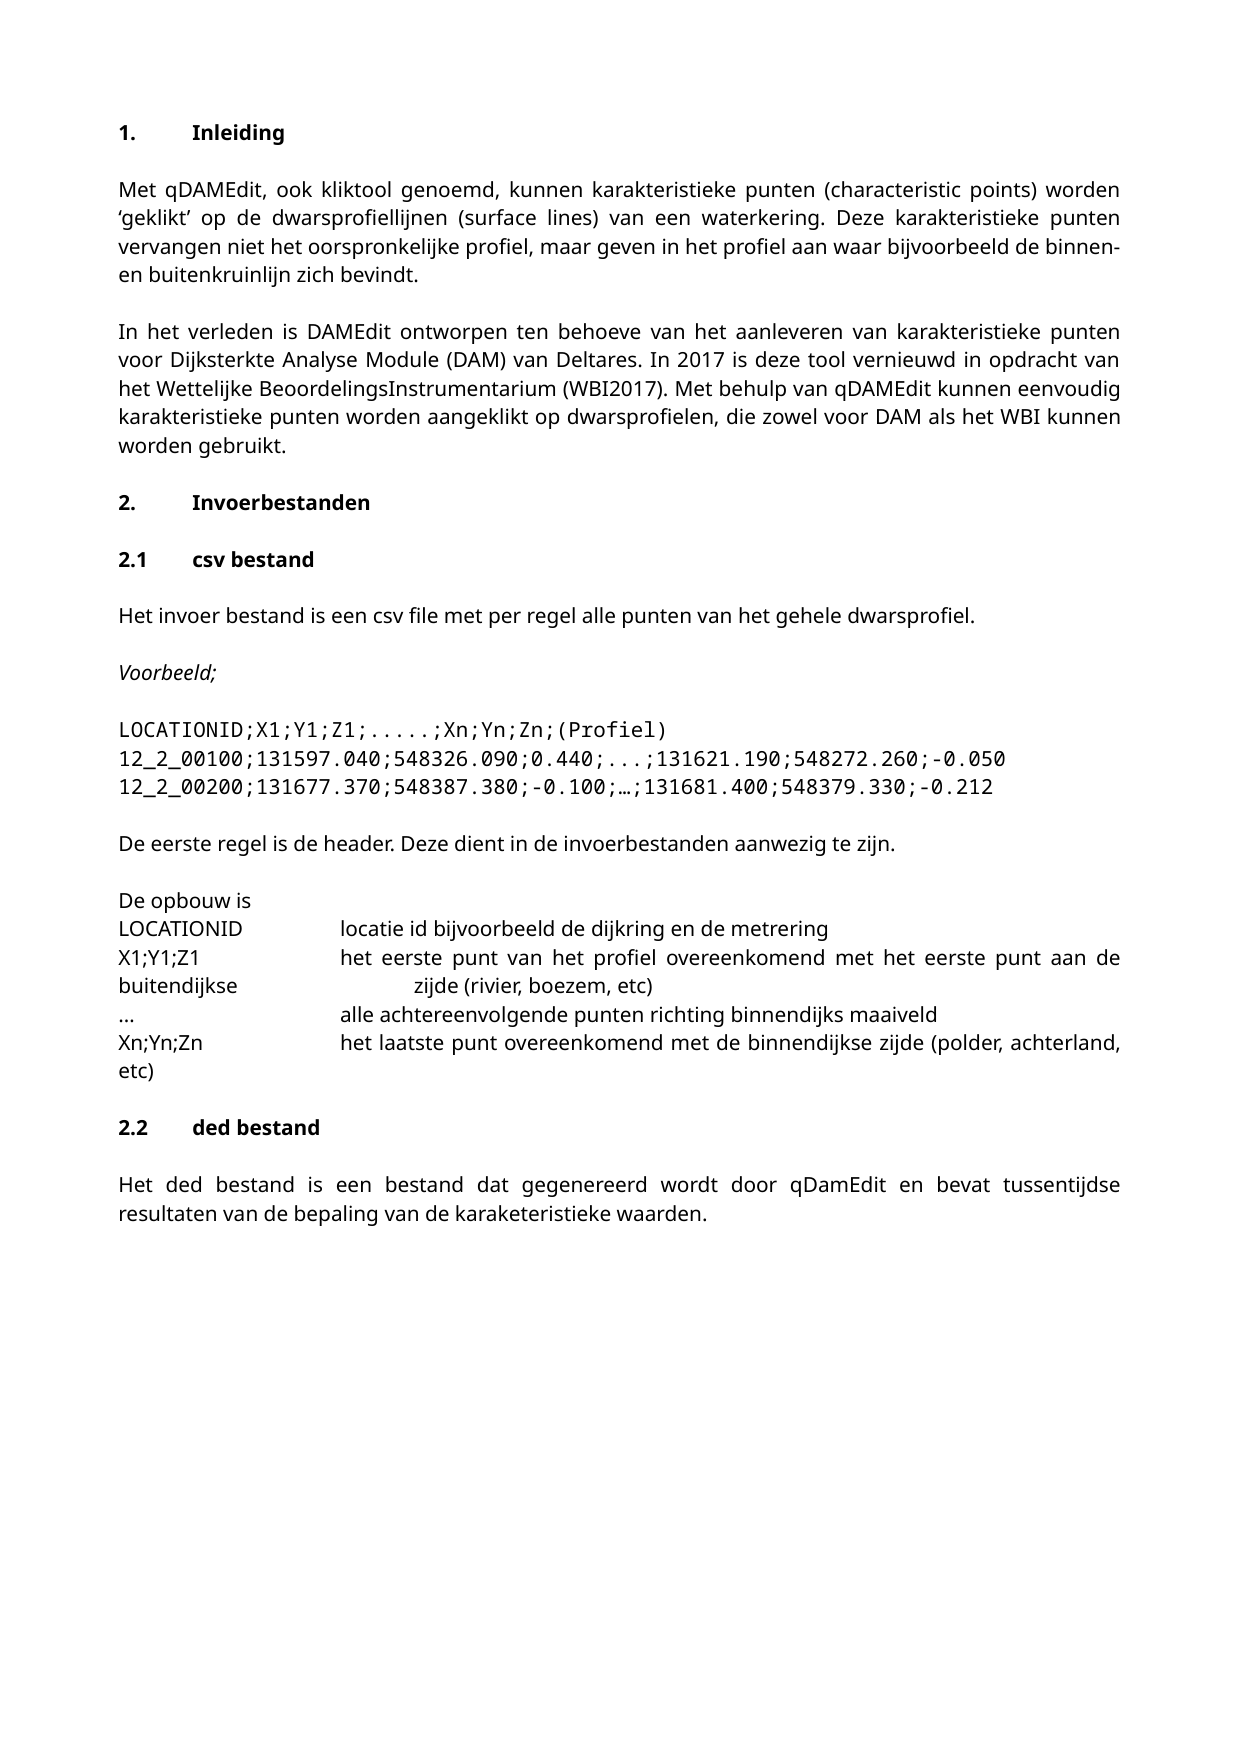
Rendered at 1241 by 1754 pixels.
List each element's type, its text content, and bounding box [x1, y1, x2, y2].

text X1;Y1;Z1 het eerste punt van het profiel overeenkomend met het eerste punt aan de buitendijkse zijde (rivier, boezem, etc) [118, 943, 1122, 1000]
text Met qDAMEdit, ook kliktool genoemd, kunnen karakteristieke punten (characteristic points) worden ‘geklikt’ op de dwarsprofiellijnen (surface lines) van een waterkering. Deze karakteristieke punten vervangen niet het oorspronkelijke profiel, maar geven in het profiel aan waar bijvoorbeeld de binnen- en buitenkruinlijn zich bevindt. [118, 175, 1122, 289]
text 1. Inleiding [118, 118, 1122, 147]
text Xn;Yn;Zn het laatste punt overeenkomend met de binnendijkse zijde (polder, achterland, etc) [118, 1028, 1122, 1085]
text 12_2_00100;131597.040;548326.090;0.440;...;131621.190;548272.260;-0.050 [118, 744, 1122, 772]
text Voorbeeld; [118, 658, 1122, 687]
text Het invoer bestand is een csv file met per regel alle punten van het gehele dwarsprofiel. [118, 602, 1122, 630]
text … alle achtereenvolgende punten richting binnendijks maaiveld [118, 1000, 1122, 1028]
text De opbouw is [118, 886, 1122, 914]
text 2.1 csv bestand [118, 545, 1122, 573]
text LOCATIONID locatie id bijvoorbeeld de dijkring en de metrering [118, 914, 1122, 943]
text Het ded bestand is een bestand dat gegenereerd wordt door qDamEdit en bevat tussentijdse resultaten van de bepaling van de karaketeristieke waarden. [118, 1170, 1122, 1227]
text In het verleden is DAMEdit ontworpen ten behoeve van het aanleveren van karakteristieke punten voor Dijksterkte Analyse Module (DAM) van Deltares. In 2017 is deze tool vernieuwd in opdracht van het Wettelijke BeoordelingsInstrumentarium (WBI2017). Met behulp van qDAMEdit kunnen eenvoudig karakteristieke punten worden aangeklikt op dwarsprofielen, die zowel voor DAM als het WBI kunnen worden gebruikt. [118, 317, 1122, 459]
text LOCATIONID;X1;Y1;Z1;.....;Xn;Yn;Zn;(Profiel) [118, 715, 1122, 744]
text 12_2_00200;131677.370;548387.380;-0.100;…;131681.400;548379.330;-0.212 [118, 772, 1122, 801]
text 2.2 ded bestand [118, 1113, 1122, 1142]
text 2. Invoerbestanden [118, 488, 1122, 516]
text De eerste regel is de header. Deze dient in de invoerbestanden aanwezig te zijn. [118, 829, 1122, 857]
